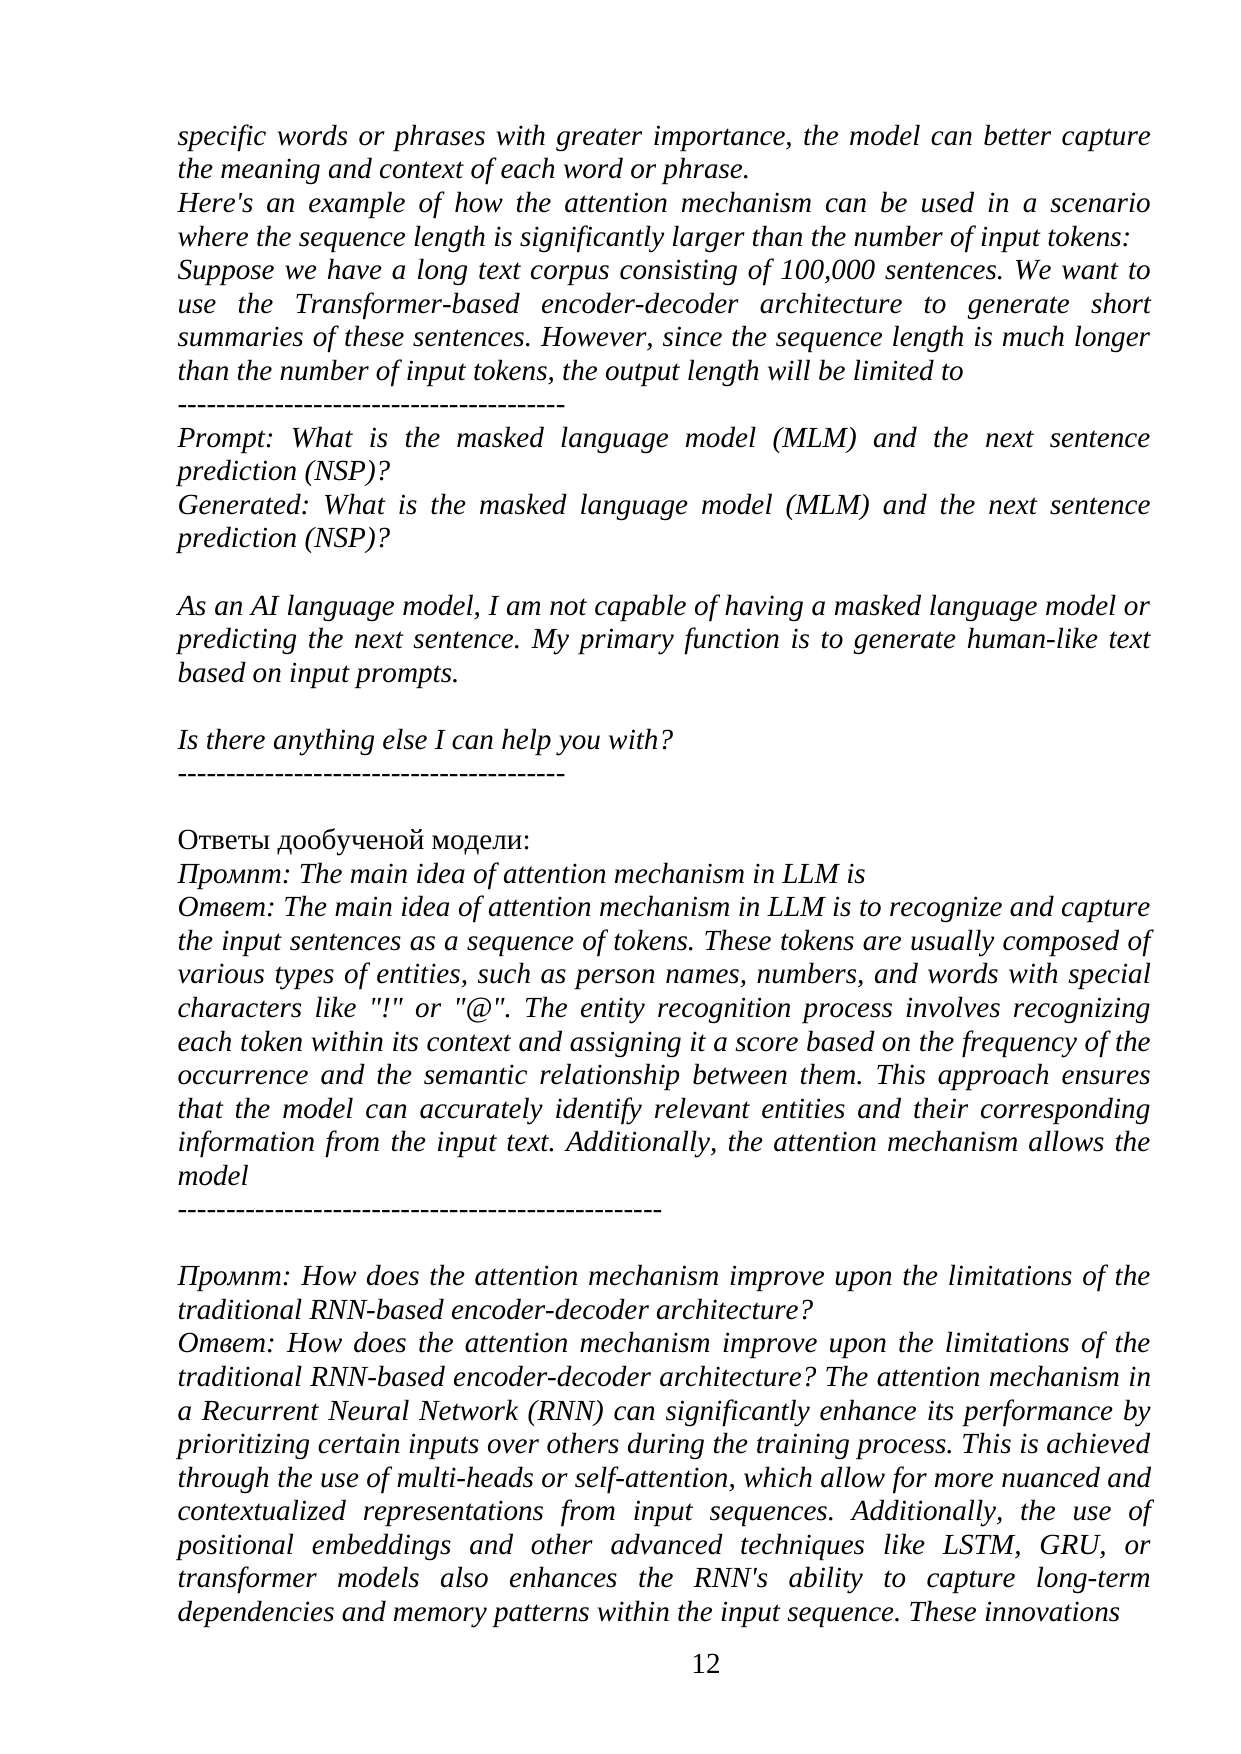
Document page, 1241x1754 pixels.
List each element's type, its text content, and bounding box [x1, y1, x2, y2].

text As an AI language model, I am not capable of having a masked language model or predicting the next sentence. My primary function is to generate human-like text based on input prompts. [177, 588, 1152, 688]
text Ответ: The main idea of attention mechanism in LLM is to recognize and capture the input sentences as a sequence of tokens. These tokens are usually composed of various types of entities, such as person names, numbers, and words with special characters like "!" or "@". The entity recognition process involves recognizing each token within its context and assigning it a score based on the frequency of the occurrence and the semantic relationship between them. This approach ensures that the model can accurately identify relevant entities and their corresponding information from the input text. Additionally, the attention mechanism allows the model [177, 889, 1152, 1191]
text Generated: What is the masked language model (MLM) and the next sentence prediction (NSP)? [177, 487, 1152, 554]
text specific words or phrases with greater importance, the model can better capture the meaning and context of each word or phrase. [177, 118, 1152, 185]
text ---------------------------------------- [177, 755, 1152, 789]
text Prompt: What is the masked language model (MLM) and the next sentence prediction (NSP)? [177, 420, 1152, 487]
text Ответ: How does the attention mechanism improve upon the limitations of the traditional RNN-based encoder-decoder architecture? The attention mechanism in a Recurrent Neural Network (RNN) can significantly enhance its performance by prioritizing certain inputs over others during the training process. This is achieved through the use of multi-heads or self-attention, which allow for more nuanced and contextualized representations from input sequences. Additionally, the use of positional embeddings and other advanced techniques like LSTM, GRU, or transformer models also enhances the RNN's ability to capture long-term dependencies and memory patterns within the input sequence. These innovations [177, 1326, 1152, 1627]
text Here's an example of how the attention mechanism can be used in a scenario where the sequence length is significantly larger than the number of input tokens: [177, 185, 1152, 252]
text Is there anything else I can help you with? [177, 722, 1152, 755]
text ---------------------------------------- [177, 386, 1152, 420]
text Suppose we have a long text corpus consisting of 100,000 sentences. We want to use the Transformer-based encoder-decoder architecture to generate short summaries of these sentences. However, since the sequence length is much longer than the number of input tokens, the output length will be limited to [177, 252, 1152, 386]
text Ответы дообученой модели: [177, 822, 1152, 856]
text -------------------------------------------------- [177, 1191, 1152, 1225]
text Промпт: How does the attention mechanism improve upon the limitations of the traditional RNN-based encoder-decoder architecture? [177, 1258, 1152, 1326]
text Промпт: The main idea of attention mechanism in LLM is [177, 856, 1152, 889]
